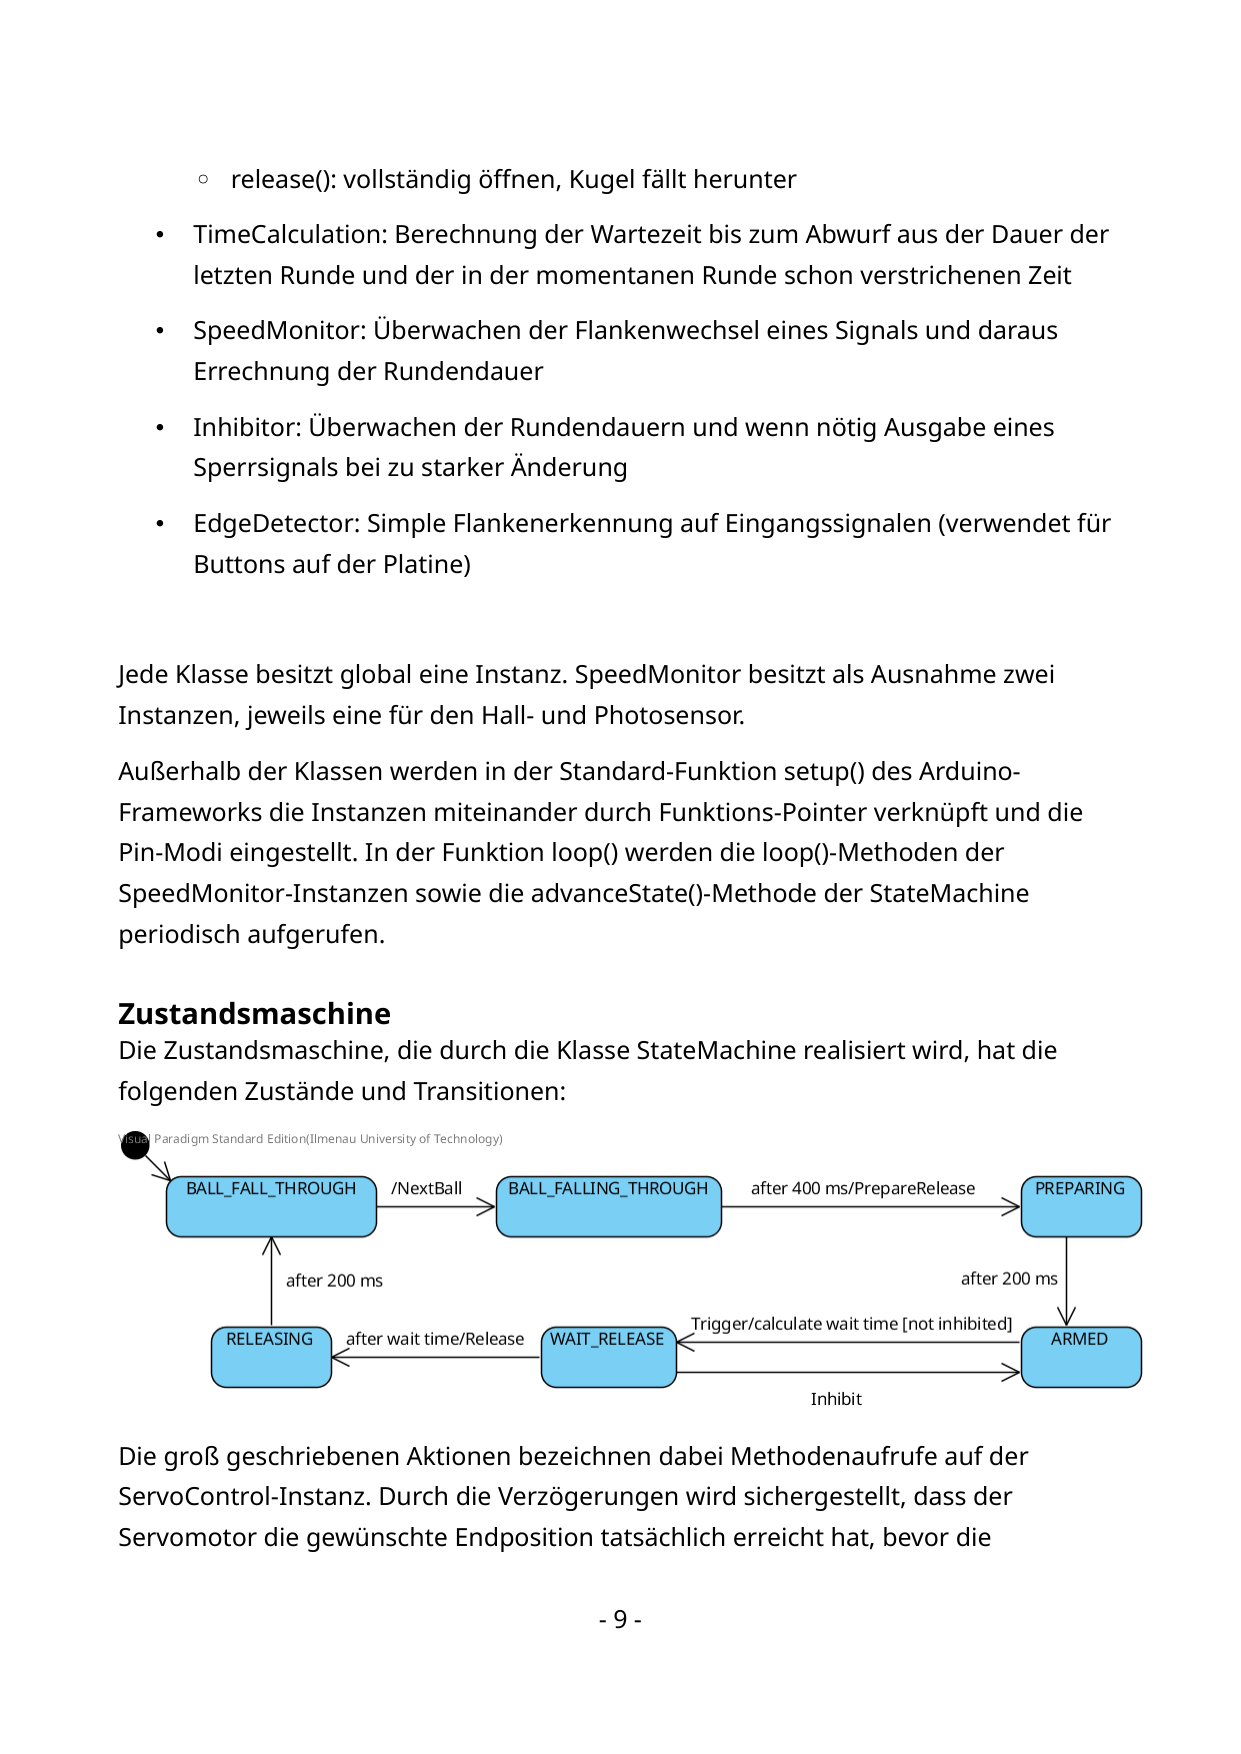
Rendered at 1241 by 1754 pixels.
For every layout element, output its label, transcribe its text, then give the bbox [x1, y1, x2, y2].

list SpeedMonitor: Überwachen der Flankenwechsel eines Signals und daraus Errechnung der Rundendauer [156, 313, 1122, 388]
picture [118, 1128, 1147, 1417]
list EdgeDetector: Simple Flankenerkennung auf Eingangssignalen (verwendet für Buttons auf der Platine) [156, 505, 1122, 580]
text Jede Klasse besitzt global eine Instanz. SpeedMonitor besitzt als Ausnahme zwei Instanzen, jeweils eine für den Hall- und Photosensor. [118, 657, 1122, 732]
list TimeCalculation: Berechnung der Wartezeit bis zum Abwurf aus der Dauer der letzten Runde und der in der momentanen Runde schon verstrichenen Zeit [156, 217, 1122, 292]
subtitle Zustandsmaschine [118, 993, 1122, 1033]
text Außerhalb der Klassen werden in der Standard-Funktion setup() des Arduino-Frameworks die Instanzen miteinander durch Funktions-Pointer verknüpft und die Pin-Modi eingestellt. In der Funktion loop() werden die loop()-Methoden der SpeedMonitor-Instanzen sowie die advanceState()-Methode der StateMachine periodisch aufgerufen. [118, 753, 1122, 951]
text Die groß geschriebenen Aktionen bezeichnen dabei Methodenaufrufe auf der ServoControl-Instanz. Durch die Verzögerungen wird sichergestellt, dass der Servomotor die gewünschte Endposition tatsächlich erreicht hat, bevor die [118, 1438, 1122, 1554]
list release(): vollständig öffnen, Kugel fällt herunter [193, 161, 1122, 195]
list Inhibitor: Überwachen der Rundendauern und wenn nötig Ausgabe eines Sperrsignals bei zu starker Änderung [156, 409, 1122, 484]
text Die Zustandsmaschine, die durch die Klasse StateMachine realisiert wird, hat die folgenden Zustände und Transitionen: [118, 1033, 1122, 1107]
